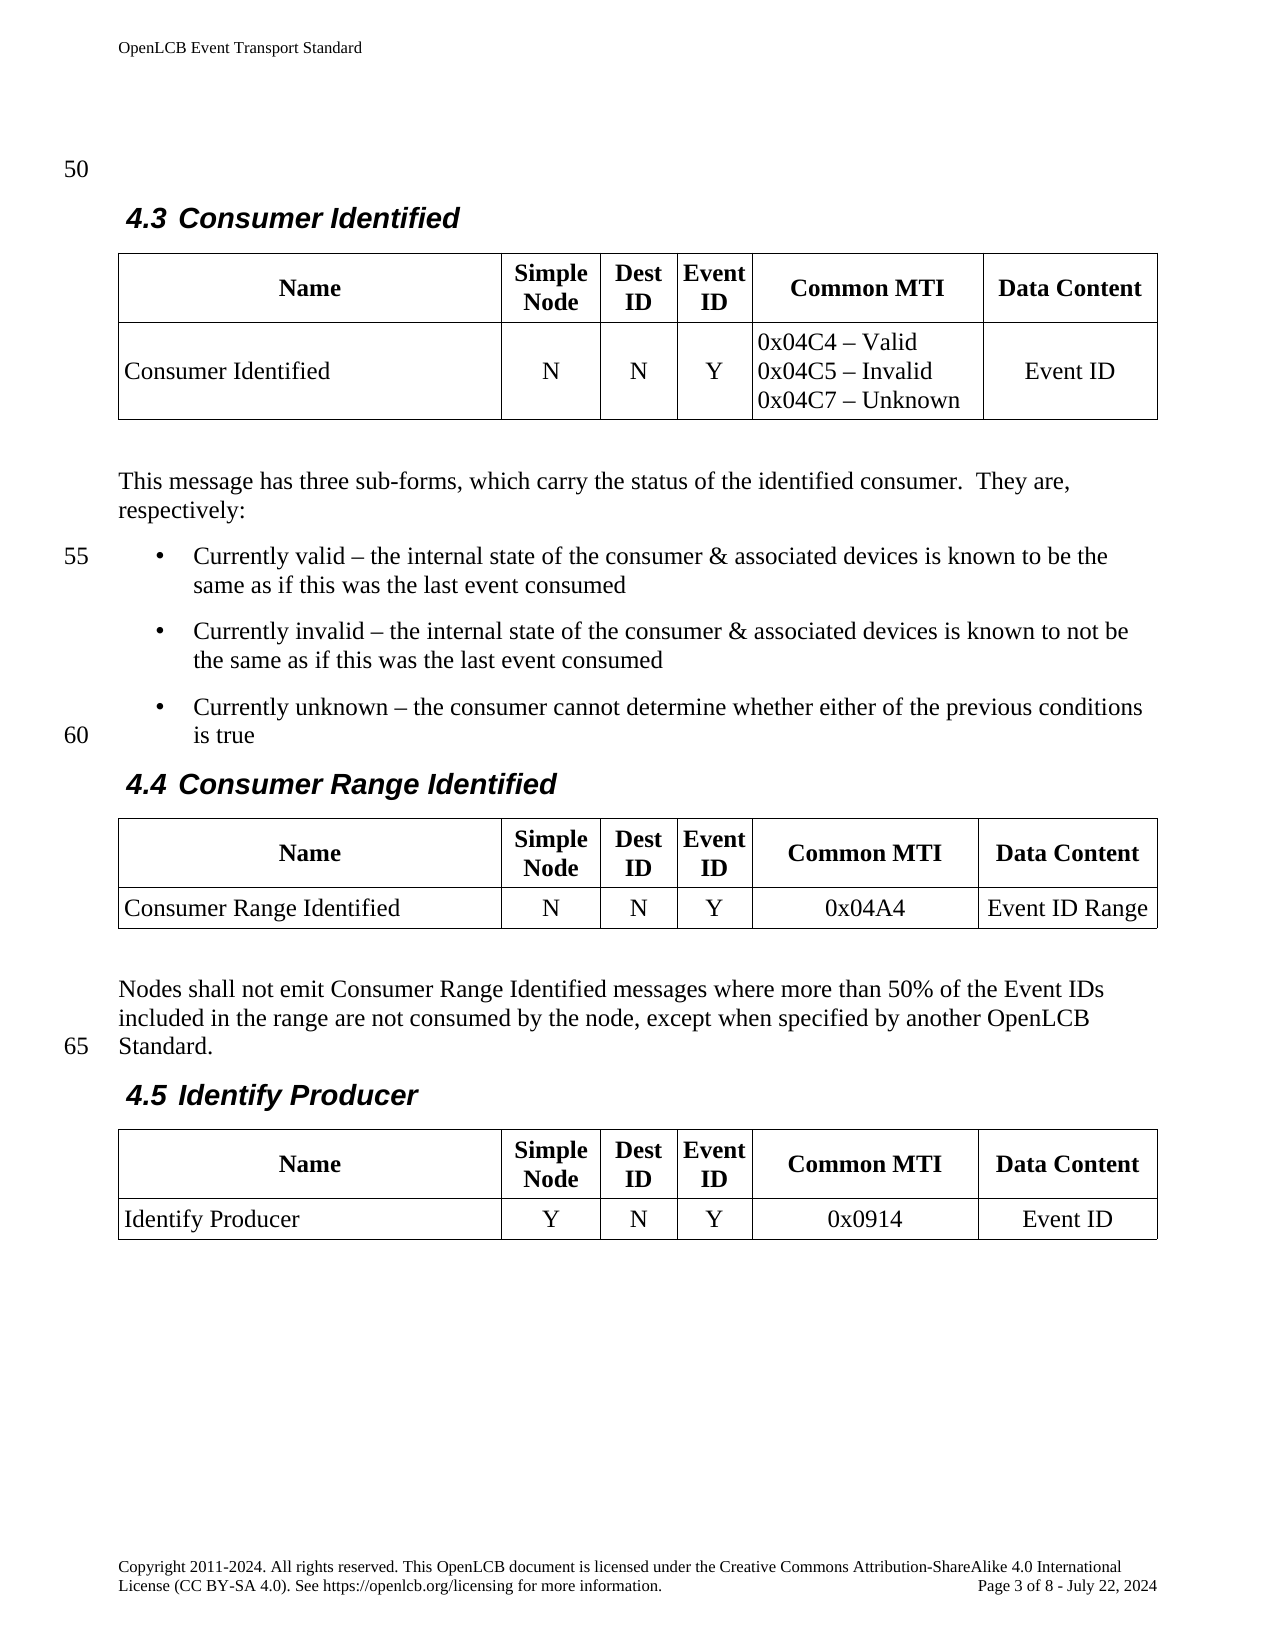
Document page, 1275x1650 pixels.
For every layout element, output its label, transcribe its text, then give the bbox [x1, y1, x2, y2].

table_cell Event ID Range [979, 888, 1157, 927]
table_header Dest ID [601, 819, 677, 887]
table_header Dest ID [601, 254, 677, 322]
table_cell N [502, 323, 600, 419]
text Nodes shall not emit Consumer Range Identified messages where more than 50% of the Event IDs included in the range are not consumed by the node, except when specified by another OpenLCB Standard. [118, 974, 1157, 1060]
table_header Name [119, 254, 501, 322]
table_cell 0x0914 [753, 1199, 978, 1238]
table_header Simple Node [502, 1130, 600, 1198]
table_cell Event ID [984, 323, 1157, 419]
text This message has three sub-forms, which carry the status of the identified consumer. They are, respectively: [118, 466, 1157, 523]
table_header Dest ID [601, 1130, 677, 1198]
table_cell Y [678, 323, 752, 419]
table_header Common MTI [753, 254, 983, 322]
table_cell Y [678, 1199, 752, 1238]
table_header Common MTI [753, 819, 978, 887]
table_header Name [119, 819, 501, 887]
list Currently invalid – the internal state of the consumer & associated devices is known to not be the same as if this was the last event consumed [156, 616, 1157, 674]
table_cell Identify Producer [119, 1199, 501, 1238]
list Currently valid – the internal state of the consumer & associated devices is known to be the same as if this was the last event consumed [156, 541, 1157, 599]
table_header Event ID [678, 1130, 752, 1198]
subtitle Consumer Identified [118, 201, 1157, 235]
table_header Event ID [678, 254, 752, 322]
table_cell Consumer Range Identified [119, 888, 501, 927]
table_cell N [601, 888, 677, 927]
table_header Data Content [979, 819, 1157, 887]
table_header Simple Node [502, 254, 600, 322]
table_cell N [502, 888, 600, 927]
table_header Common MTI [753, 1130, 978, 1198]
subtitle Consumer Range Identified [118, 767, 1157, 800]
table_cell N [601, 1199, 677, 1238]
table_header Data Content [979, 1130, 1157, 1198]
table_cell Y [678, 888, 752, 927]
table_header Name [119, 1130, 501, 1198]
table_cell N [601, 323, 677, 419]
table_cell 0x04C4 – Valid 0x04C5 – Invalid 0x04C7 – Unknown [753, 323, 983, 419]
table_header Data Content [984, 254, 1157, 322]
table_cell Consumer Identified [119, 323, 501, 419]
subtitle Identify Producer [118, 1078, 1157, 1111]
table_cell Y [502, 1199, 600, 1238]
table_header Simple Node [502, 819, 600, 887]
list Currently unknown – the consumer cannot determine whether either of the previous conditions is true [156, 692, 1157, 749]
table_cell Event ID [979, 1199, 1157, 1238]
table_cell 0x04A4 [753, 888, 978, 927]
table_header Event ID [678, 819, 752, 887]
